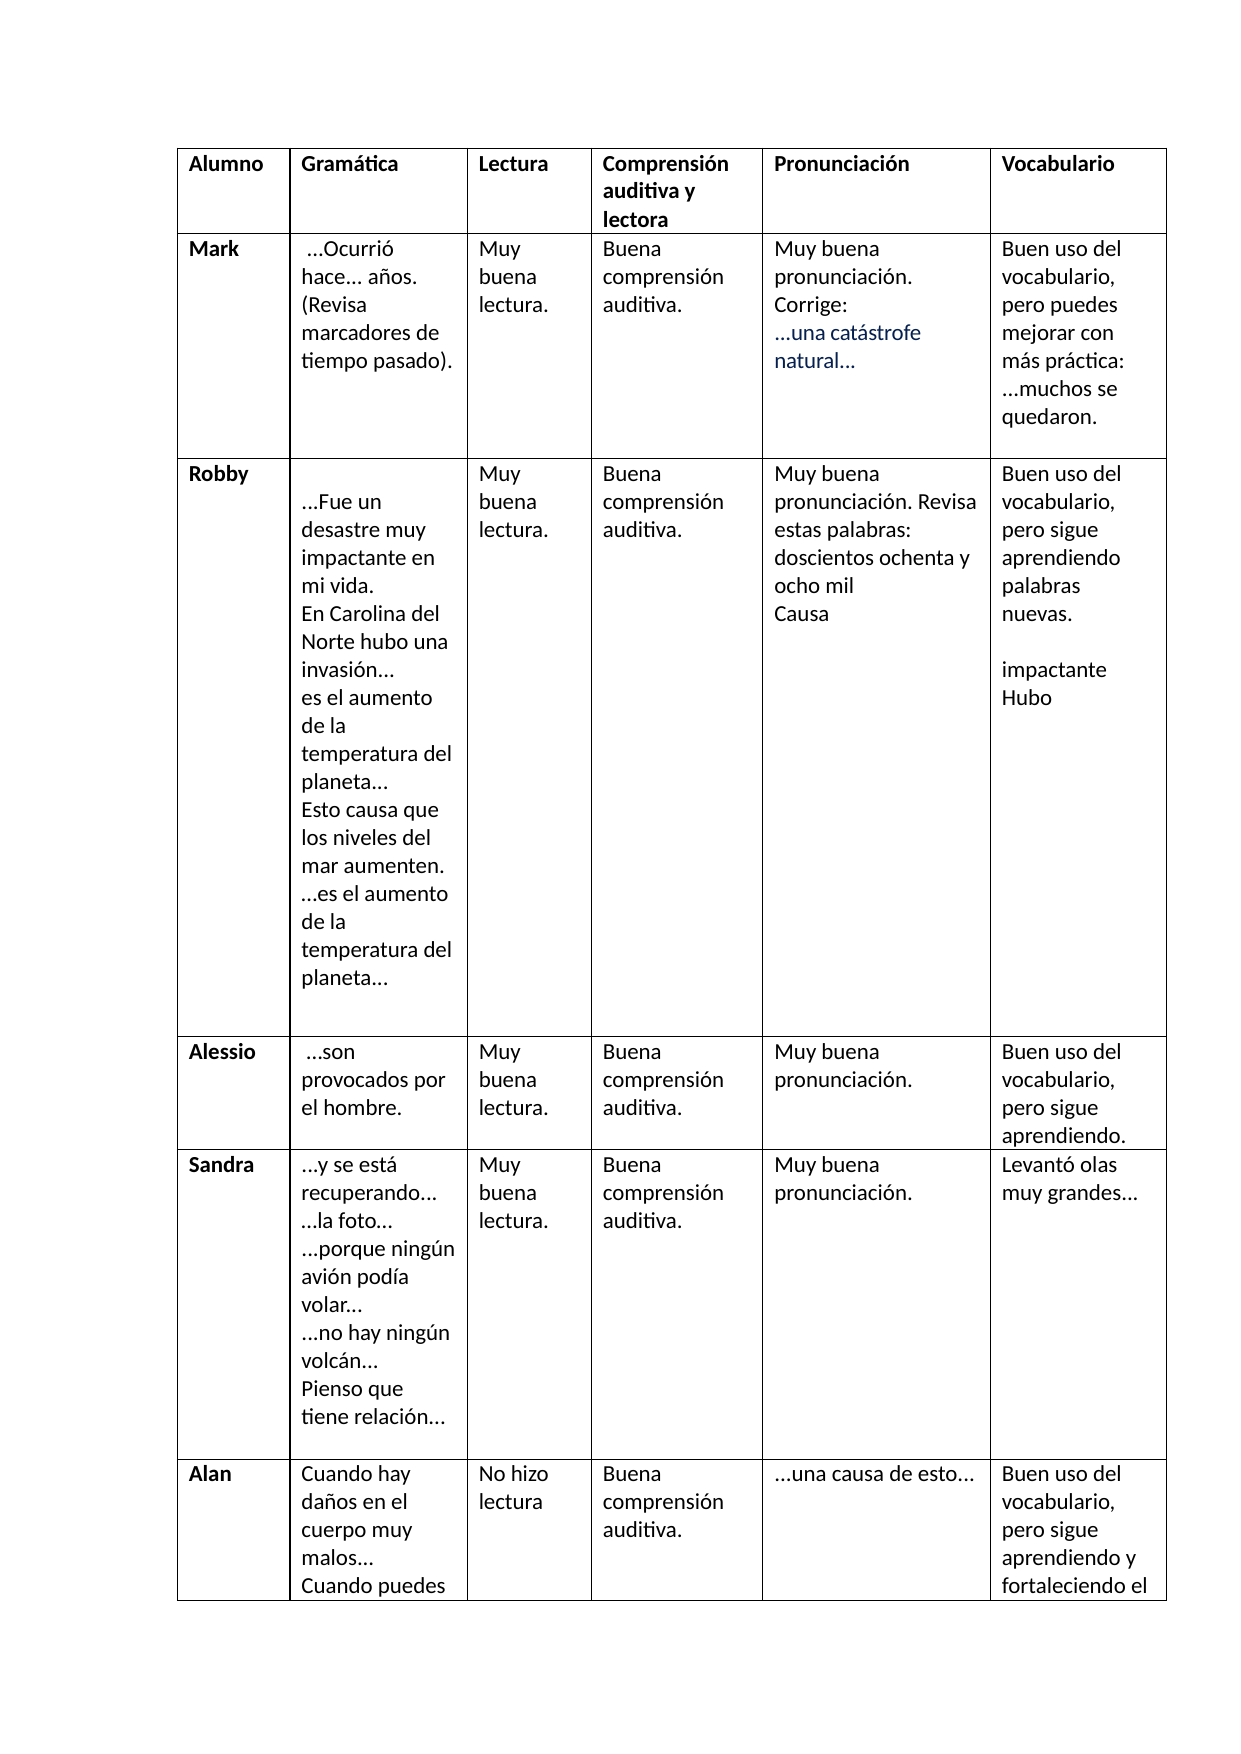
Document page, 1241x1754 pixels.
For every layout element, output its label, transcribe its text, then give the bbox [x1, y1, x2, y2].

table_cell Muy buena lectura. [468, 234, 591, 458]
table_cell Levantó olas muy grandes... [991, 1150, 1166, 1458]
table_header Alumno [178, 149, 289, 233]
table_cell Muy buena pronunciación. [763, 1037, 990, 1149]
table_cell Muy buena pronunciación. [763, 1150, 990, 1458]
table_cell Buen uso del vocabulario, pero puedes mejorar con más práctica: ...muchos se quedaron. [991, 234, 1166, 458]
table_cell …son provocados por el hombre. [291, 1037, 467, 1149]
table_header Comprensión auditiva y lectora [592, 149, 762, 233]
table_cell Buena comprensión auditiva. [592, 459, 762, 1036]
table_header Gramática [291, 149, 467, 233]
table_header Lectura [468, 149, 591, 233]
table_cell Mark [178, 234, 289, 458]
table_cell Muy buena lectura. [468, 459, 591, 1036]
table_header Vocabulario [991, 149, 1166, 233]
table_cell Alessio [178, 1037, 289, 1149]
table_cell ...una causa de esto... [763, 1460, 990, 1599]
table_cell Sandra [178, 1150, 289, 1458]
table_cell Buena comprensión auditiva. [592, 1460, 762, 1599]
table_cell Cuando hay daños en el cuerpo muy malos... Cuando puedes [291, 1460, 467, 1599]
table_cell Robby [178, 459, 289, 1036]
table_cell Muy buena pronunciación. Revisa estas palabras: doscientos ochenta y ocho mil Causa [763, 459, 990, 1036]
table_cell Buena comprensión auditiva. [592, 1150, 762, 1458]
table_cell ...y se está recuperando... …la foto… ...porque ningún avión podía volar... ...no hay ningún volcán... Pienso que tiene relación... [291, 1150, 467, 1458]
table_cell Alan [178, 1460, 289, 1599]
table_cell Buen uso del vocabulario, pero sigue aprendiendo y fortaleciendo el [991, 1460, 1166, 1599]
table_cell Muy buena lectura. [468, 1037, 591, 1149]
table_cell Buena comprensión auditiva. [592, 234, 762, 458]
table_cell ...Ocurrió hace... años. (Revisa marcadores de tiempo pasado). [291, 234, 467, 458]
table_cell Buen uso del vocabulario, pero sigue aprendiendo palabras nuevas. impactante Hubo [991, 459, 1166, 1036]
table_header Pronunciación [763, 149, 990, 233]
table_cell Muy buena pronunciación. Corrige: ...una catástrofe natural... [763, 234, 990, 458]
table_cell Buen uso del vocabulario, pero sigue aprendiendo. [991, 1037, 1166, 1149]
table_cell Muy buena lectura. [468, 1150, 591, 1458]
table_cell Buena comprensión auditiva. [592, 1037, 762, 1149]
table_cell No hizo lectura [468, 1460, 591, 1599]
table_cell ...Fue un desastre muy impactante en mi vida. En Carolina del Norte hubo una invasión... es el aumento de la temperatura del planeta... Esto causa que los niveles del mar aumenten. …es el aumento de la temperatura del planeta... [291, 459, 467, 1036]
